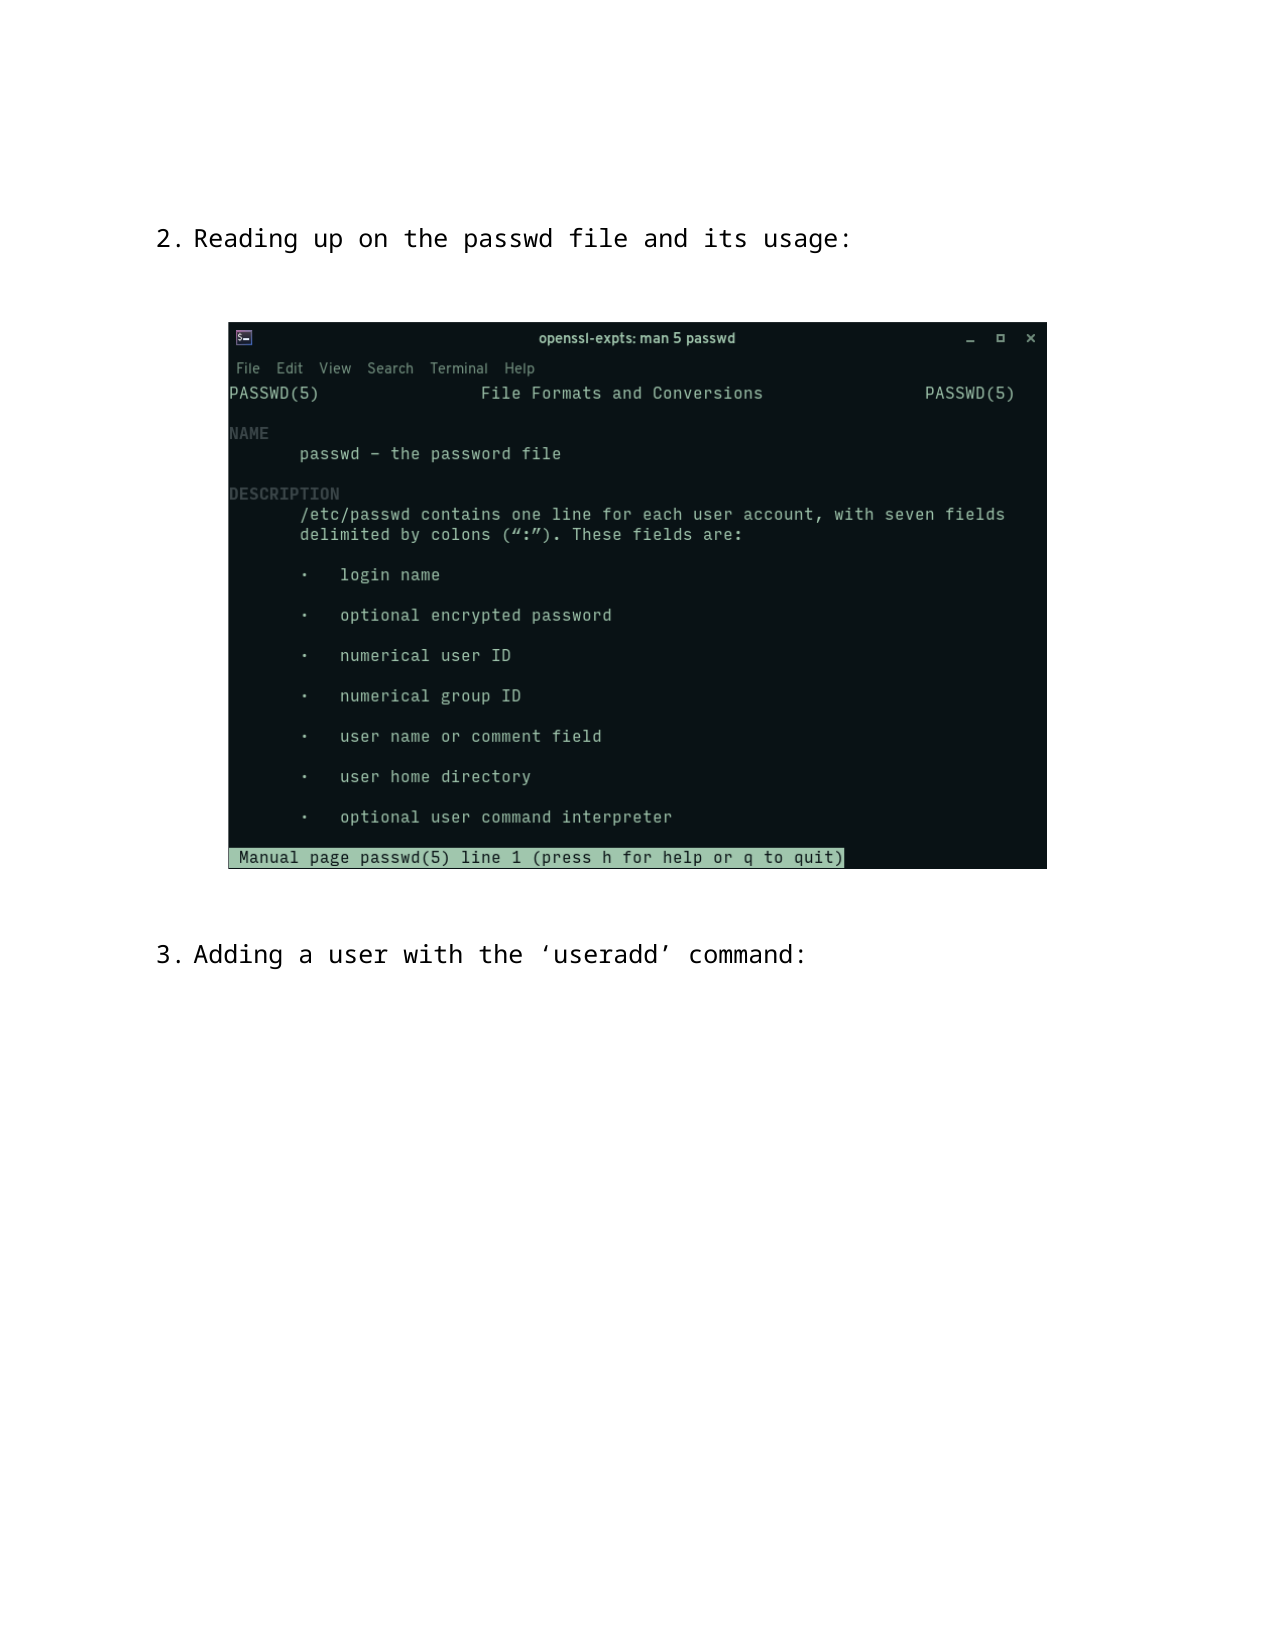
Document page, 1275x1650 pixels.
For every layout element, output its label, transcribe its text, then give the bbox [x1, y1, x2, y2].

list Adding a user with the ‘useradd’ command: [156, 937, 1157, 971]
picture [228, 322, 1047, 869]
list Reading up on the passwd file and its usage: [156, 220, 1157, 254]
